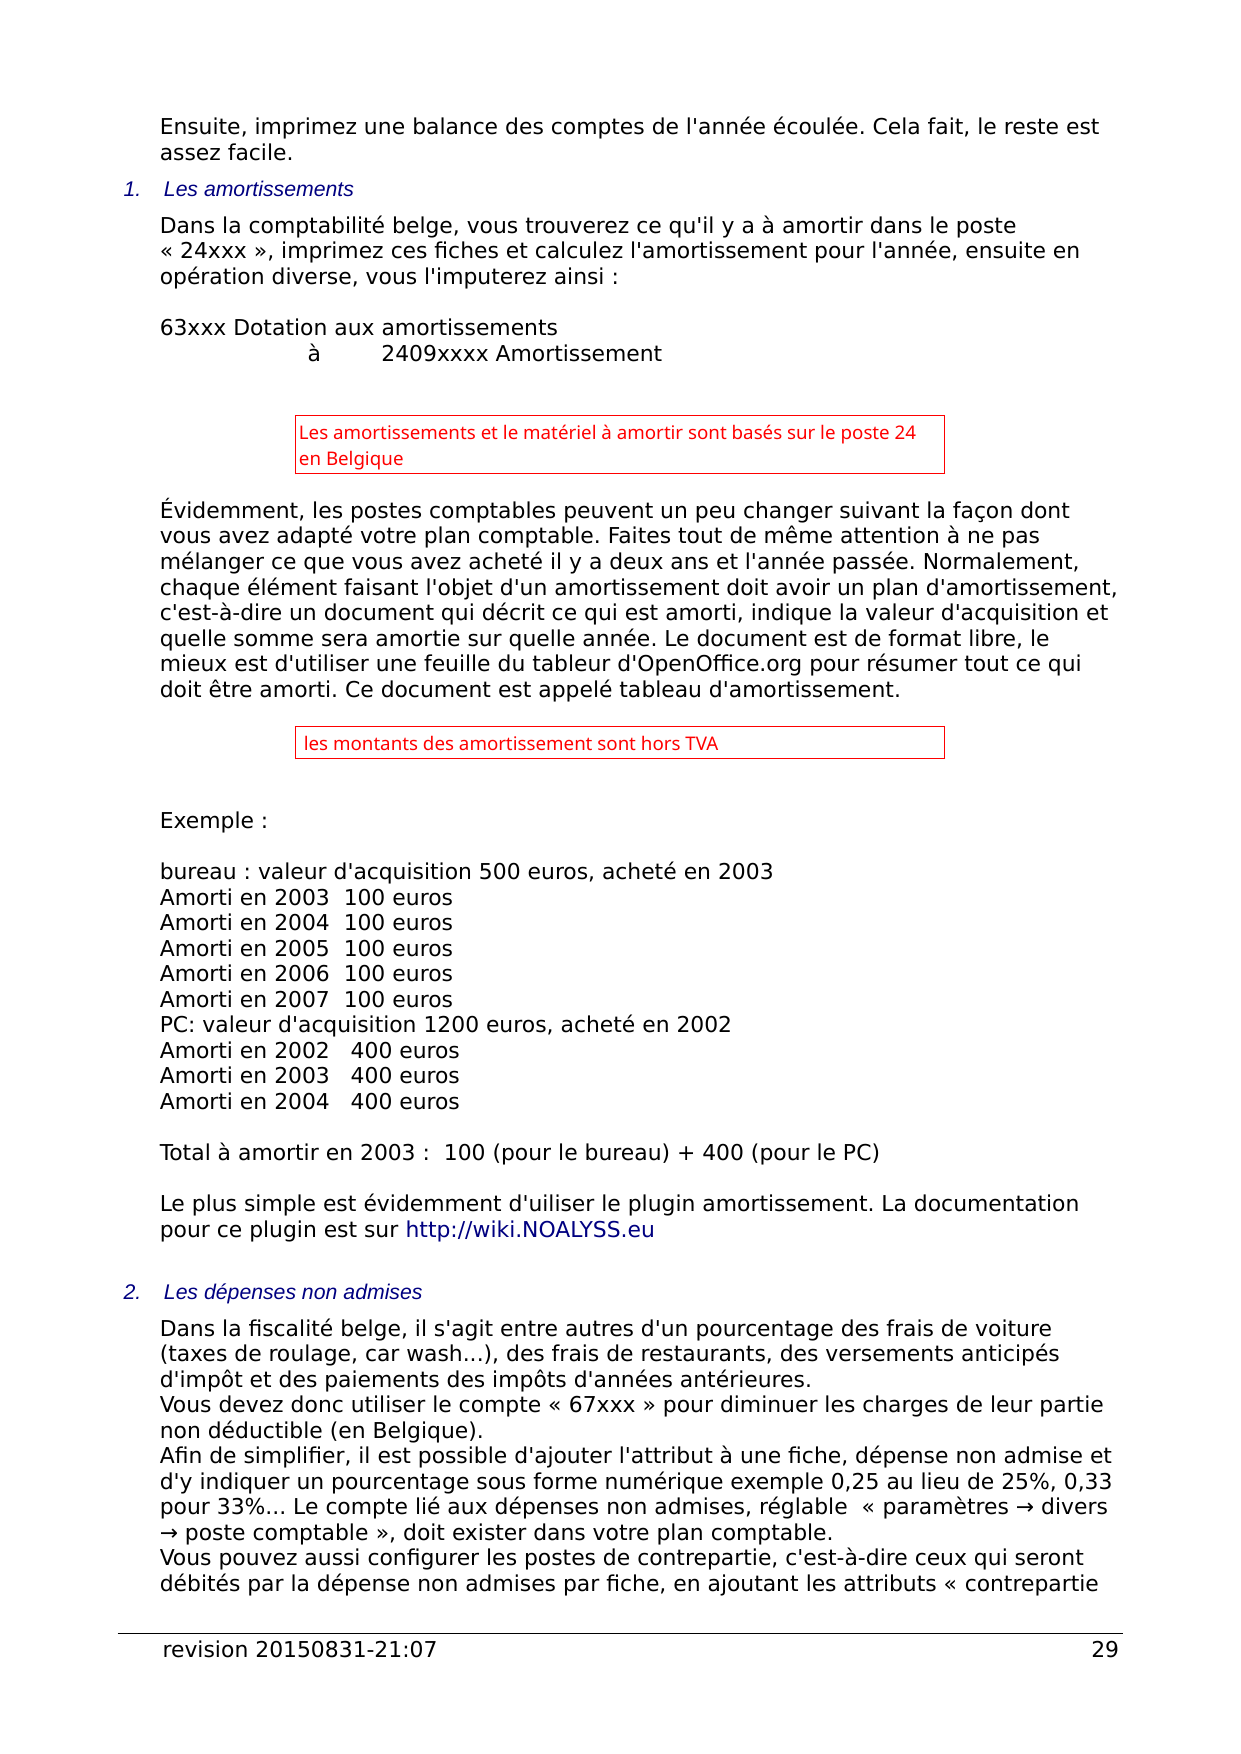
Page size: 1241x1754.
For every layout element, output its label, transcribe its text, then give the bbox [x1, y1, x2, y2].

text Vous devez donc utiliser le compte « 67xxx » pour diminuer les charges de leur partie non déductible (en Belgique). [159, 1392, 1123, 1443]
text Amorti en 2004 100 euros [159, 911, 1123, 936]
text Les amortissements et le matériel à amortir sont basés sur le poste 24 en Belgique [296, 416, 944, 473]
subtitle Les amortissements [117, 177, 1123, 201]
text Ensuite, imprimez une balance des comptes de l'année écoulée. Cela fait, le reste est assez facile. [159, 114, 1123, 165]
text Total à amortir en 2003 : 100 (pour le bureau) + 400 (pour le PC) [159, 1140, 1123, 1166]
text Amorti en 2003 400 euros [159, 1064, 1123, 1089]
text à 2409xxxx Amortissement [159, 341, 1123, 366]
text Exemple : [159, 808, 1123, 834]
text Vous pouvez aussi configurer les postes de contrepartie, c'est-à-dire ceux qui seront débités par la dépense non admises par fiche, en ajoutant les attributs « contrepartie [159, 1546, 1123, 1597]
subtitle Les dépenses non admises [117, 1279, 1123, 1304]
text Dans la fiscalité belge, il s'agit entre autres d'un pourcentage des frais de voiture (taxes de roulage, car wash...), des frais de restaurants, des versements anticipés d'impôt et des paiements des impôts d'années antérieures. [159, 1316, 1123, 1392]
text Évidemment, les postes comptables peuvent un peu changer suivant la façon dont vous avez adapté votre plan comptable. Faites tout de même attention à ne pas mélanger ce que vous avez acheté il y a deux ans et l'année passée. Normalement, chaque élément faisant l'objet d'un amortissement doit avoir un plan d'amortissement, c'est-à-dire un document qui décrit ce qui est amorti, indique la valeur d'acquisition et quelle somme sera amortie sur quelle année. Le document est de format libre, le mieux est d'utiliser une feuille du tableur d'OpenOffice.org pour résumer tout ce qui doit être amorti. Ce document est appelé tableau d'amortissement. [159, 498, 1123, 702]
text Amorti en 2005 100 euros [159, 936, 1123, 962]
text bureau : valeur d'acquisition 500 euros, acheté en 2003 [159, 859, 1123, 885]
text Afin de simplifier, il est possible d'ajouter l'attribut à une fiche, dépense non admise et d'y indiquer un pourcentage sous forme numérique exemple 0,25 au lieu de 25%, 0,33 pour 33%... Le compte lié aux dépenses non admises, réglable « paramètres → divers → poste comptable », doit exister dans votre plan comptable. [159, 1443, 1123, 1546]
text Le plus simple est évidemment d'uiliser le plugin amortissement. La documentation pour ce plugin est sur http://wiki.NOALYSS.eu [159, 1191, 1123, 1242]
text PC: valeur d'acquisition 1200 euros, acheté en 2002 [159, 1013, 1123, 1038]
text Amorti en 2003 100 euros [159, 885, 1123, 911]
text Amorti en 2004 400 euros [159, 1089, 1123, 1115]
text les montants des amortissement sont hors TVA [296, 727, 944, 758]
text 63xxx Dotation aux amortissements [159, 315, 1123, 341]
text Amorti en 2002 400 euros [159, 1038, 1123, 1064]
text Amorti en 2006 100 euros [159, 962, 1123, 987]
text Amorti en 2007 100 euros [159, 987, 1123, 1013]
text Dans la comptabilité belge, vous trouverez ce qu'il y a à amortir dans le poste « 24xxx », imprimez ces fiches et calculez l'amortissement pour l'année, ensuite en opération diverse, vous l'imputerez ainsi : [159, 213, 1123, 290]
